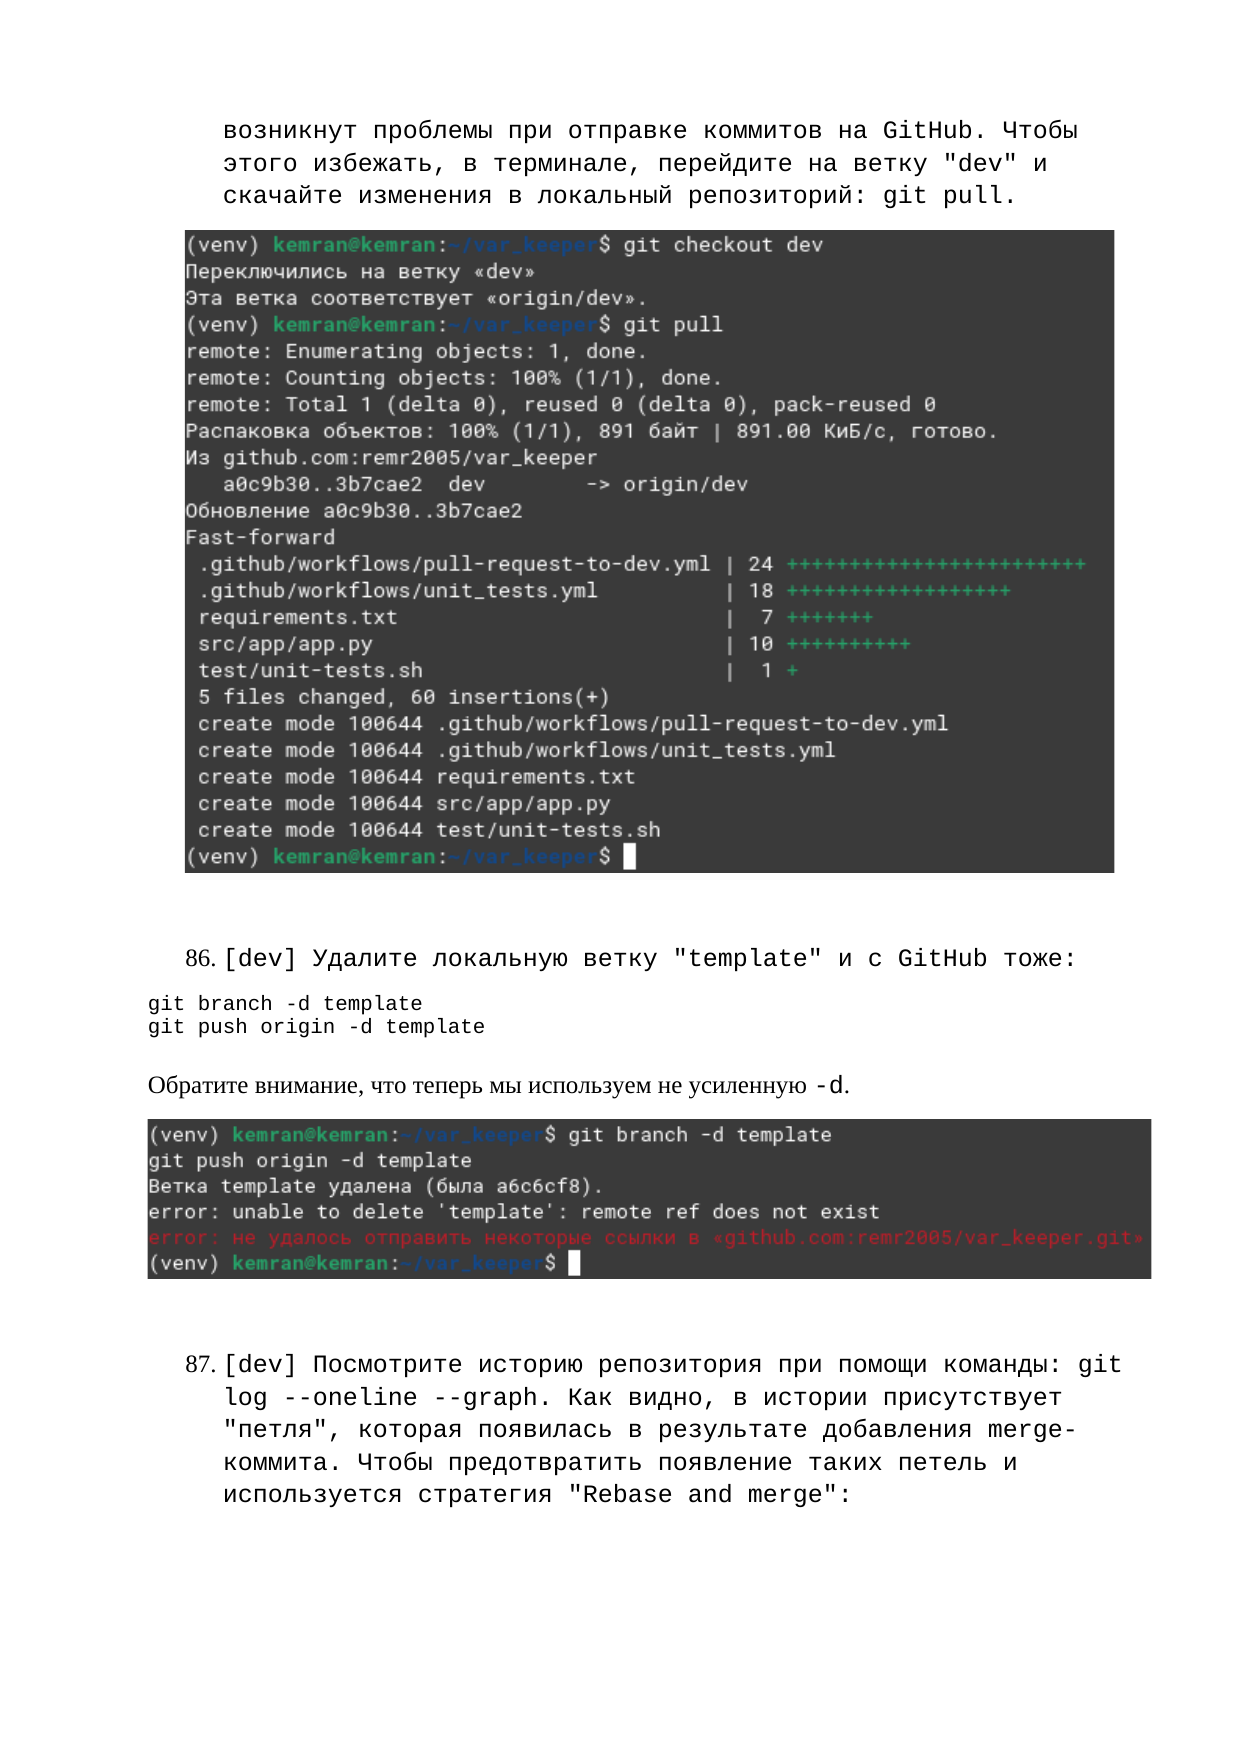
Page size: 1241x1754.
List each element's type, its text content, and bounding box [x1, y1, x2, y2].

list [dev] Посмотрите историю репозитория при помощи команды: git log --oneline --graph. Как видно, в истории присутствует "петля", которая появилась в результате добавления merge-коммита. Чтобы предотвратить появление таких петель и используется стратегия "Rebase and merge": [185, 1349, 1152, 1510]
text git branch -d template [148, 993, 1152, 1017]
list [dev] Удалите локальную ветку "template" и с GitHub тоже: [185, 943, 1152, 974]
list возникнут проблемы при отправке коммитов на GitHub. Чтобы этого избежать, в терминале, перейдите на ветку "dev" и скачайте изменения в локальный репозиторий: git pull. [185, 118, 1152, 211]
picture [184, 230, 1115, 873]
picture [147, 1119, 1152, 1279]
text git push origin -d template [148, 1017, 1152, 1040]
text Обратите внимание, что теперь мы используем не усиленную -d. [148, 1070, 1152, 1101]
